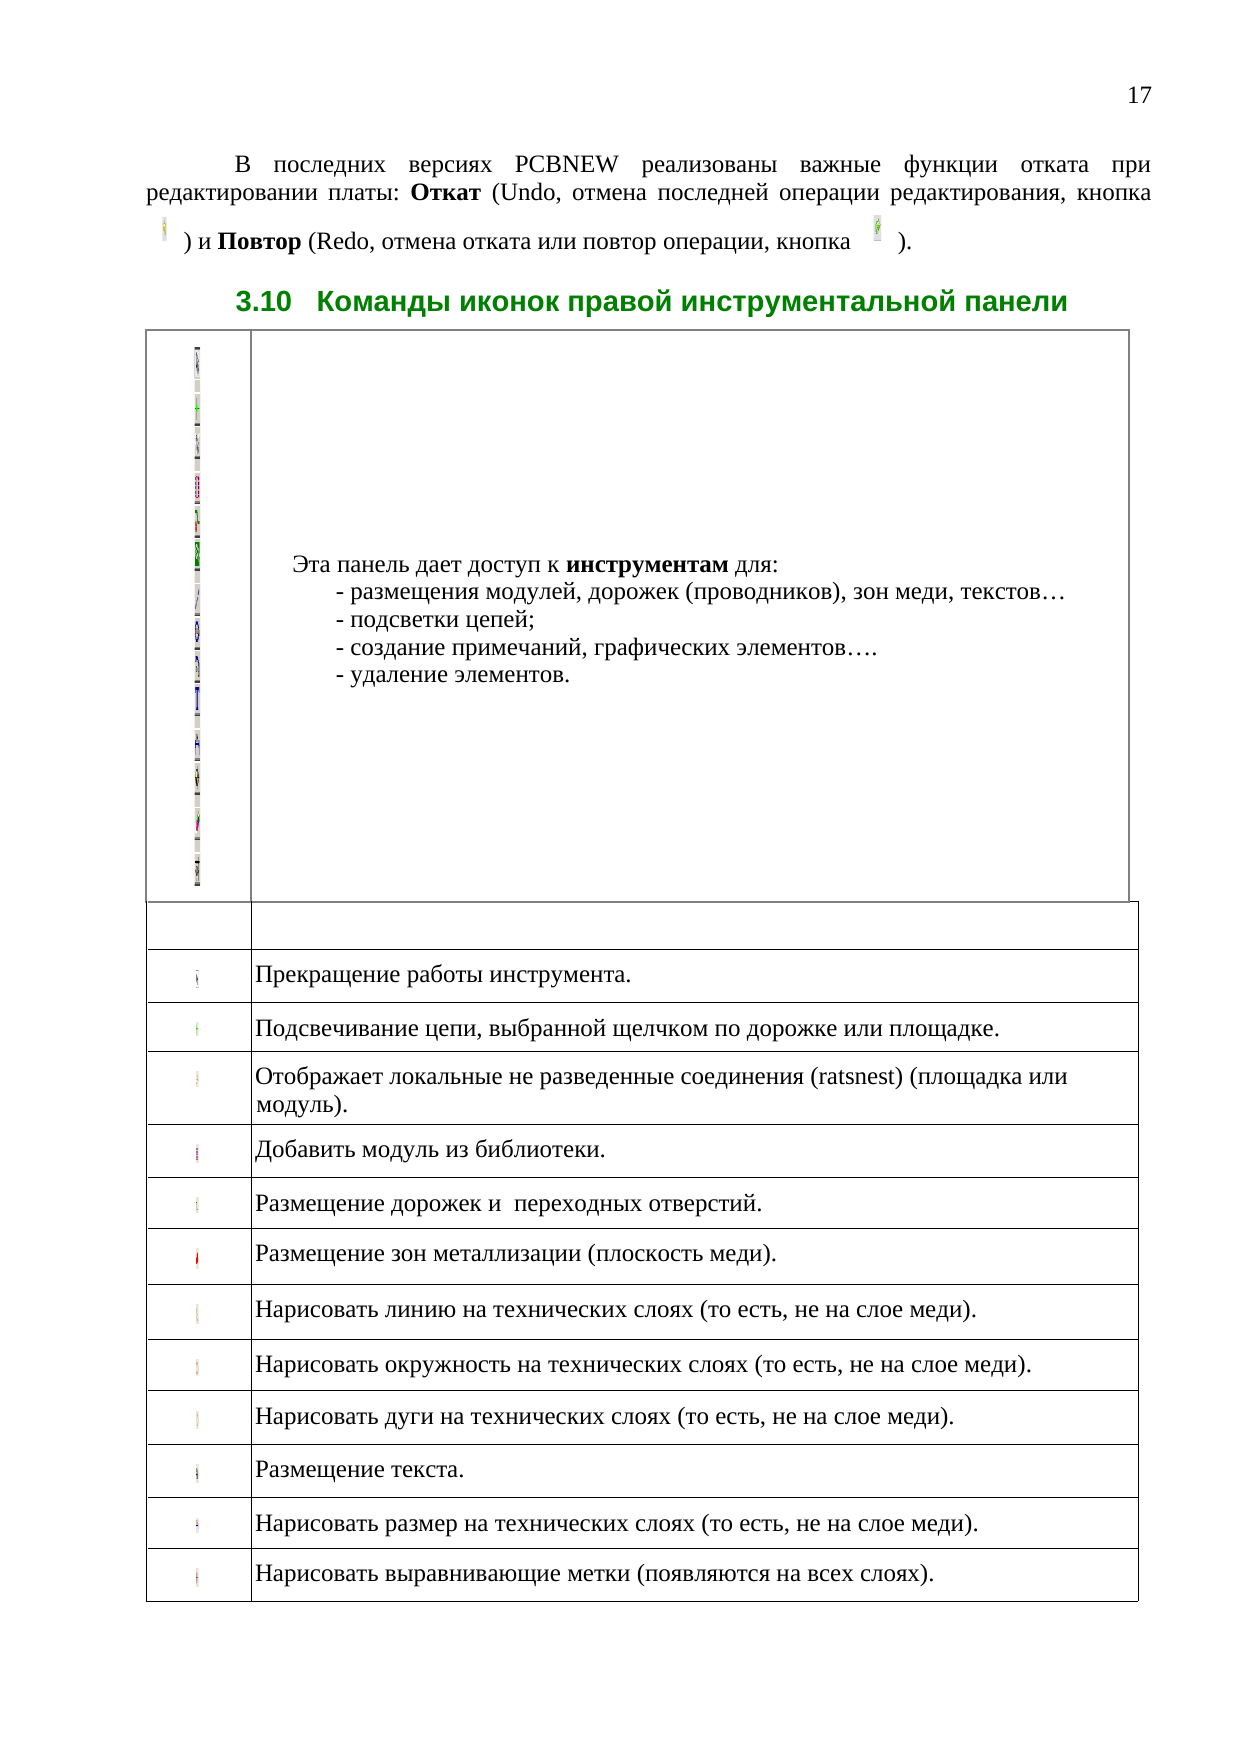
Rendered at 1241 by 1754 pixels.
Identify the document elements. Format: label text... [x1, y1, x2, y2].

table_cell [147, 1498, 251, 1547]
table_cell [147, 1445, 251, 1497]
table_cell [147, 1052, 251, 1124]
table_cell [147, 1178, 251, 1227]
table_cell Размещение текста. [252, 1445, 1138, 1497]
table_cell Нарисовать окружность на технических слоях (то есть, не на слое меди). [252, 1340, 1138, 1390]
table_cell [147, 950, 251, 1002]
picture [194, 346, 201, 886]
text В последних версиях PCBNEW реализованы важные функции отката при редактировании платы: Откат (Undo, отмена последней операции редактирования, кнопка ) и Повтор (Redo, отмена отката или повтор операции, кнопка ). [146, 150, 1152, 255]
table_cell [147, 1549, 251, 1601]
table_cell Размещение дорожек и переходных отверстий. [252, 1178, 1138, 1227]
table_cell [147, 1125, 251, 1177]
table_cell Добавить модуль из библиотеки. [252, 1125, 1138, 1177]
table_cell [147, 1340, 251, 1390]
table_header [1130, 329, 1138, 901]
table_cell Подсвечивание цепи, выбранной щелчком по дорожке или площадке. [252, 1003, 1138, 1051]
table_cell Отображает локальные не разведенные соединения (ratsnest) (площадка или модуль). [252, 1052, 1138, 1124]
picture [873, 215, 882, 241]
table_cell Нарисовать линию на технических слоях (то есть, не на слое меди). [252, 1285, 1138, 1338]
picture [162, 216, 167, 241]
table_cell [147, 1003, 251, 1051]
table_cell [147, 902, 251, 949]
table_cell [147, 1391, 251, 1444]
table_cell Нарисовать дуги на технических слоях (то есть, не на слое меди). [252, 1391, 1138, 1444]
table_cell Нарисовать выравнивающие метки (появляются на всех слоях). [252, 1549, 1138, 1601]
table_header [147, 331, 250, 901]
table_cell Размещение зон металлизации (плоскость меди). [252, 1229, 1138, 1284]
table_cell [147, 1285, 251, 1338]
table_cell Нарисовать размер на технических слоях (то есть, не на слое меди). [252, 1498, 1138, 1547]
table_cell Прекращение работы инструмента. [252, 950, 1138, 1002]
subtitle Команды иконок правой инструментальной панели [146, 284, 1152, 317]
table_cell [252, 902, 1138, 949]
table_header Эта панель дает доступ к инструментам для: - размещения модулей, дорожек (проводников), зон меди, текстов… - подсветки цепей; - создание примечаний, графических элементов…. - удаление элементов. [252, 331, 1128, 901]
table_cell [147, 1229, 251, 1284]
